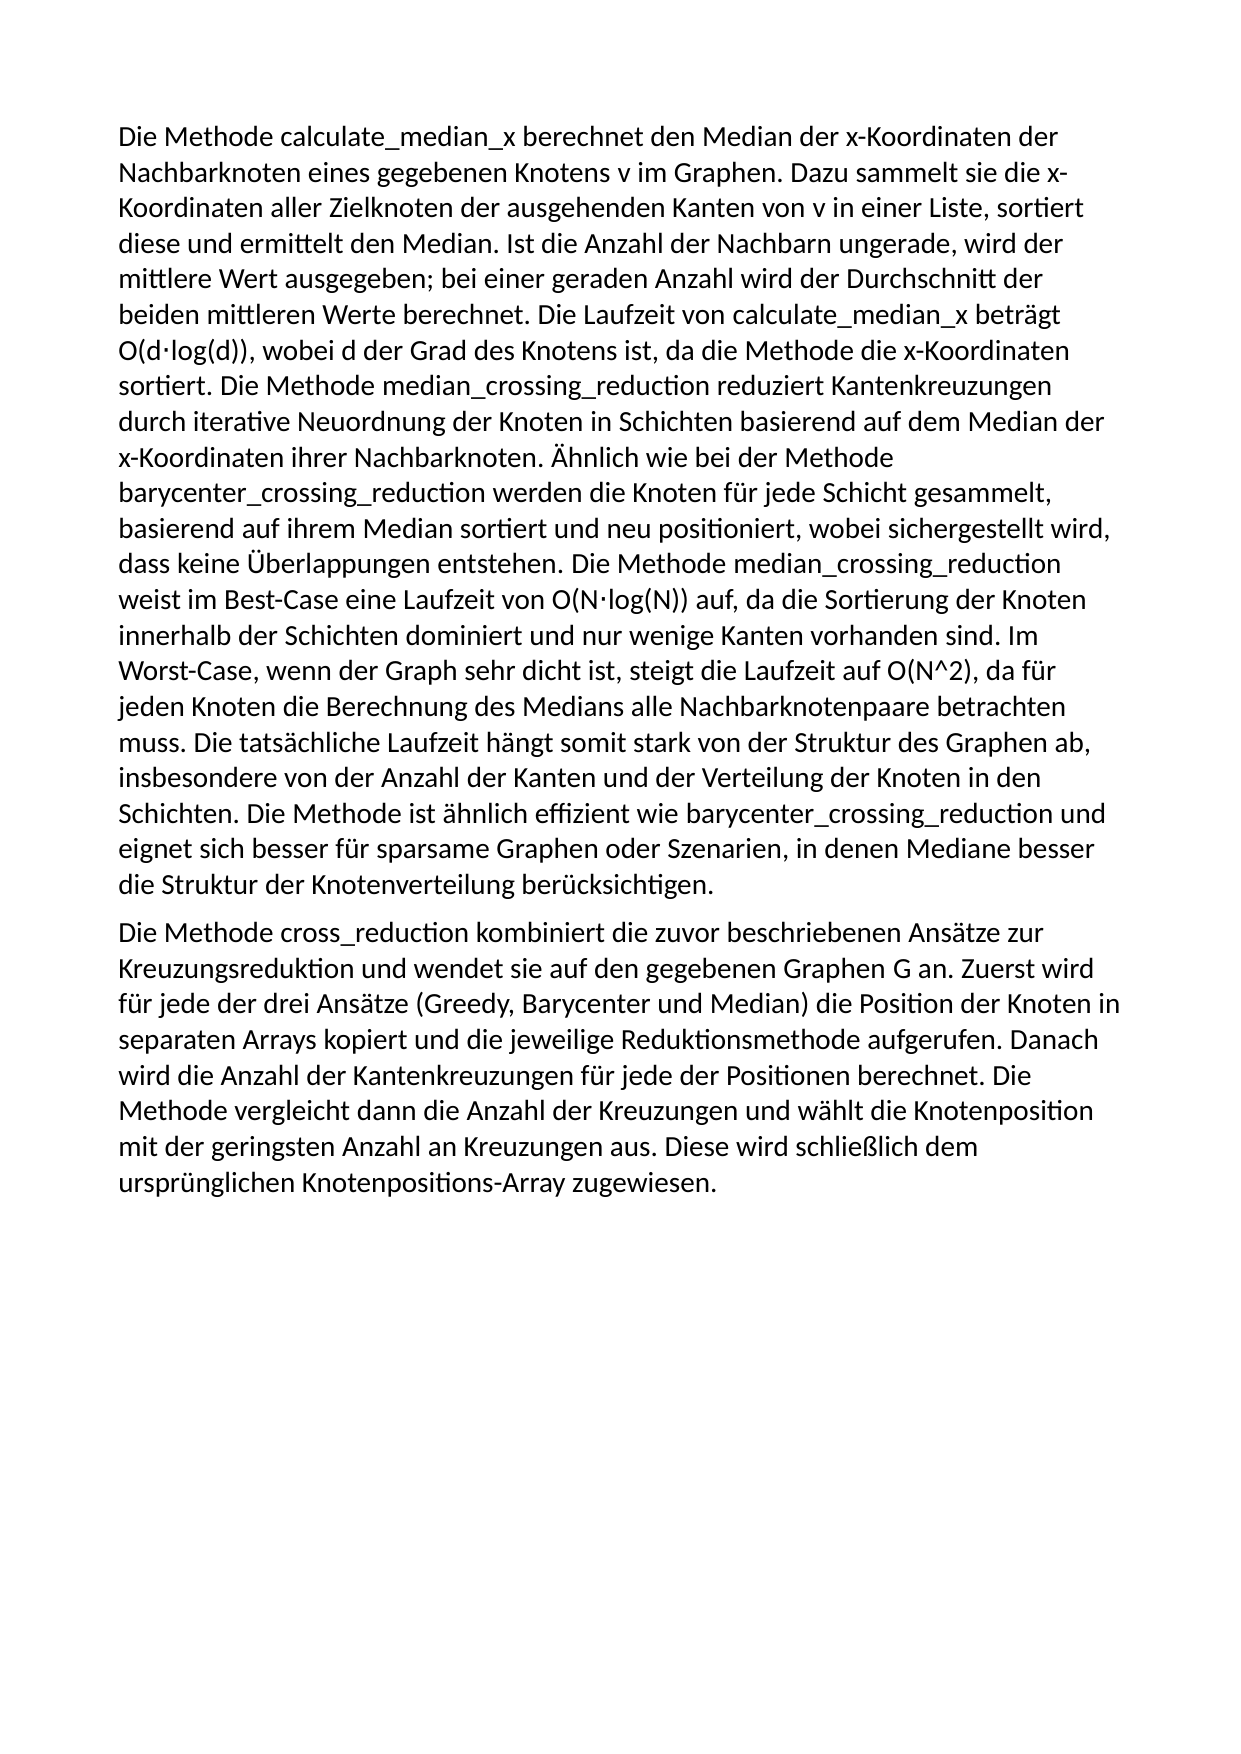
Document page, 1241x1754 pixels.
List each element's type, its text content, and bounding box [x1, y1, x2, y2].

text Die Methode cross_reduction kombiniert die zuvor beschriebenen Ansätze zur Kreuzungsreduktion und wendet sie auf den gegebenen Graphen G an. Zuerst wird für jede der drei Ansätze (Greedy, Barycenter und Median) die Position der Knoten in separaten Arrays kopiert und die jeweilige Reduktionsmethode aufgerufen. Danach wird die Anzahl der Kantenkreuzungen für jede der Positionen berechnet. Die Methode vergleicht dann die Anzahl der Kreuzungen und wählt die Knotenposition mit der geringsten Anzahl an Kreuzungen aus. Diese wird schließlich dem ursprünglichen Knotenpositions-Array zugewiesen. [118, 914, 1122, 1199]
text Die Methode calculate_median_x berechnet den Median der x-Koordinaten der Nachbarknoten eines gegebenen Knotens v im Graphen. Dazu sammelt sie die x-Koordinaten aller Zielknoten der ausgehenden Kanten von v in einer Liste, sortiert diese und ermittelt den Median. Ist die Anzahl der Nachbarn ungerade, wird der mittlere Wert ausgegeben; bei einer geraden Anzahl wird der Durchschnitt der beiden mittleren Werte berechnet. Die Laufzeit von calculate_median_x beträgt O(d⋅log(d)), wobei d der Grad des Knotens ist, da die Methode die x-Koordinaten sortiert. Die Methode median_crossing_reduction reduziert Kantenkreuzungen durch iterative Neuordnung der Knoten in Schichten basierend auf dem Median der x-Koordinaten ihrer Nachbarknoten. Ähnlich wie bei der Methode barycenter_crossing_reduction werden die Knoten für jede Schicht gesammelt, basierend auf ihrem Median sortiert und neu positioniert, wobei sichergestellt wird, dass keine Überlappungen entstehen. Die Methode median_crossing_reduction weist im Best-Case eine Laufzeit von O(N⋅log(N)) auf, da die Sortierung der Knoten innerhalb der Schichten dominiert und nur wenige Kanten vorhanden sind. Im Worst-Case, wenn der Graph sehr dicht ist, steigt die Laufzeit auf O(N^2), da für jeden Knoten die Berechnung des Medians alle Nachbarknotenpaare betrachten muss. Die tatsächliche Laufzeit hängt somit stark von der Struktur des Graphen ab, insbesondere von der Anzahl der Kanten und der Verteilung der Knoten in den Schichten. Die Methode ist ähnlich effizient wie barycenter_crossing_reduction und eignet sich besser für sparsame Graphen oder Szenarien, in denen Mediane besser die Struktur der Knotenverteilung berücksichtigen. [118, 118, 1122, 902]
